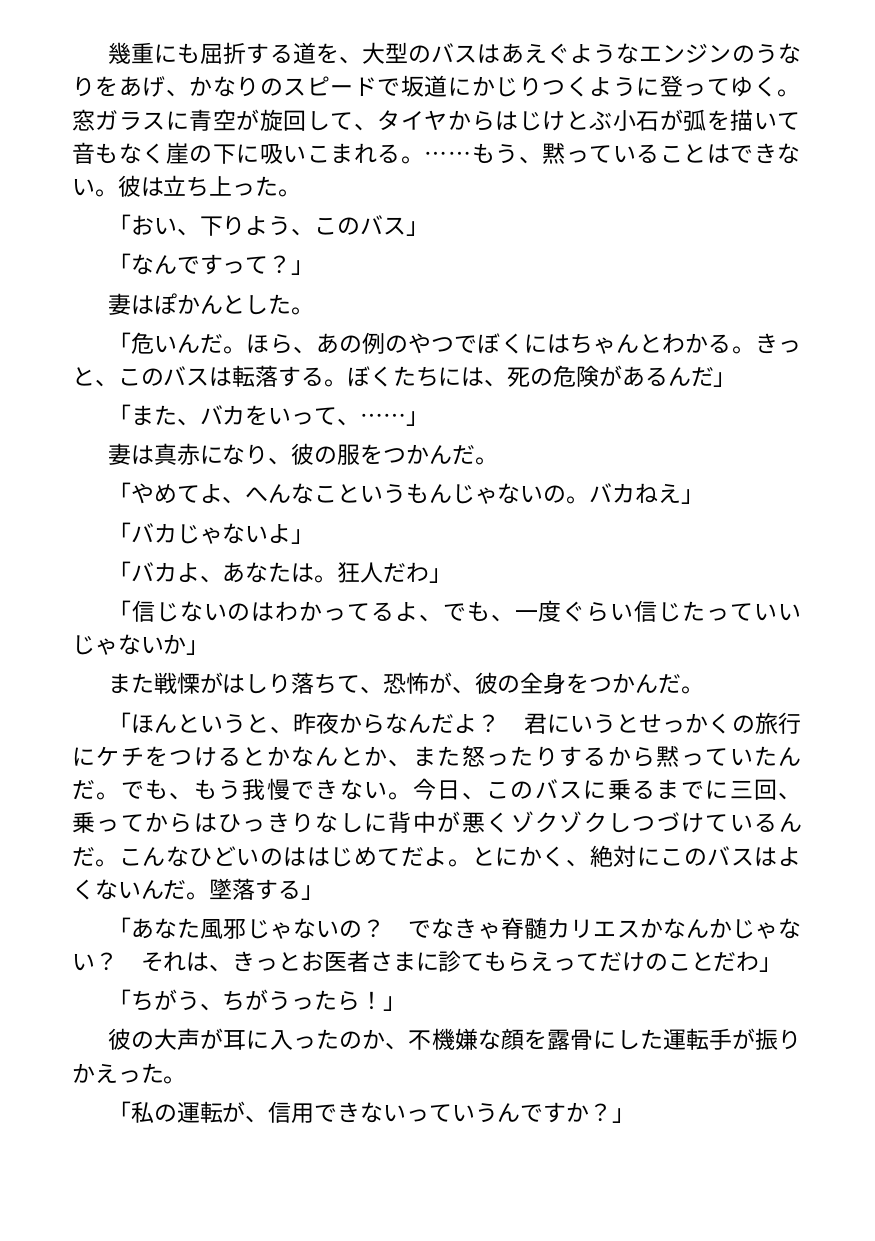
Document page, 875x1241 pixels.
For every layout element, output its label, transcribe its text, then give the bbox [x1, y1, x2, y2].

text 「ちがう、ちがうったら！」 [72, 983, 802, 1016]
text 「私の運転が、信用できないっていうんですか？」 [72, 1095, 802, 1128]
text 「また、バカをいって、……」 [72, 398, 802, 431]
text 「危いんだ。ほら、あの例のやつでぼくにはちゃんとわかる。きっと、このバスは転落する。ぼくたちには、死の危険があるんだ」 [72, 326, 802, 392]
text また戦慄がはしり落ちて、恐怖が、彼の全身をつかんだ。 [72, 666, 802, 699]
text 「なんですって？」 [72, 247, 802, 281]
text 「信じないのはわかってるよ、でも、一度ぐらい信じたっていいじゃないか」 [72, 594, 802, 660]
text 「バカよ、あなたは。狂人だわ」 [72, 555, 802, 588]
text 「おい、下りよう、このバス」 [72, 208, 802, 241]
text 彼の大声が耳に入ったのか、不機嫌な顔を露骨にした運転手が振りかえった。 [72, 1022, 802, 1089]
text 「あなた風邪じゃないの？ でなきゃ脊髄カリエスかなんかじゃない？ それは、きっとお医者さまに診てもらえってだけのことだわ」 [72, 911, 802, 977]
text 「ほんというと、昨夜からなんだよ？ 君にいうとせっかくの旅行にケチをつけるとかなんとか、また怒ったりするから黙っていたんだ。でも、もう我慢できない。今日、このバスに乗るまでに三回、乗ってからはひっきりなしに背中が悪くゾクゾクしつづけているんだ。こんなひどいのははじめてだよ。とにかく、絶対にこのバスはよくないんだ。墜落する」 [72, 705, 802, 905]
text 幾重にも屈折する道を、大型のバスはあえぐようなエンジンのうなりをあげ、かなりのスピードで坂道にかじりつくように登ってゆく。窓ガラスに青空が旋回して、タイヤからはじけとぶ小石が弧を描いて音もなく崖の下に吸いこまれる。……もう、黙っていることはできない。彼は立ち上った。 [72, 36, 802, 202]
text 妻はぽかんとした。 [72, 286, 802, 320]
text 「やめてよ、へんなこというもんじゃないの。バカねえ」 [72, 476, 802, 509]
text 妻は真赤になり、彼の服をつかんだ。 [72, 437, 802, 470]
text 「バカじゃないよ」 [72, 516, 802, 549]
